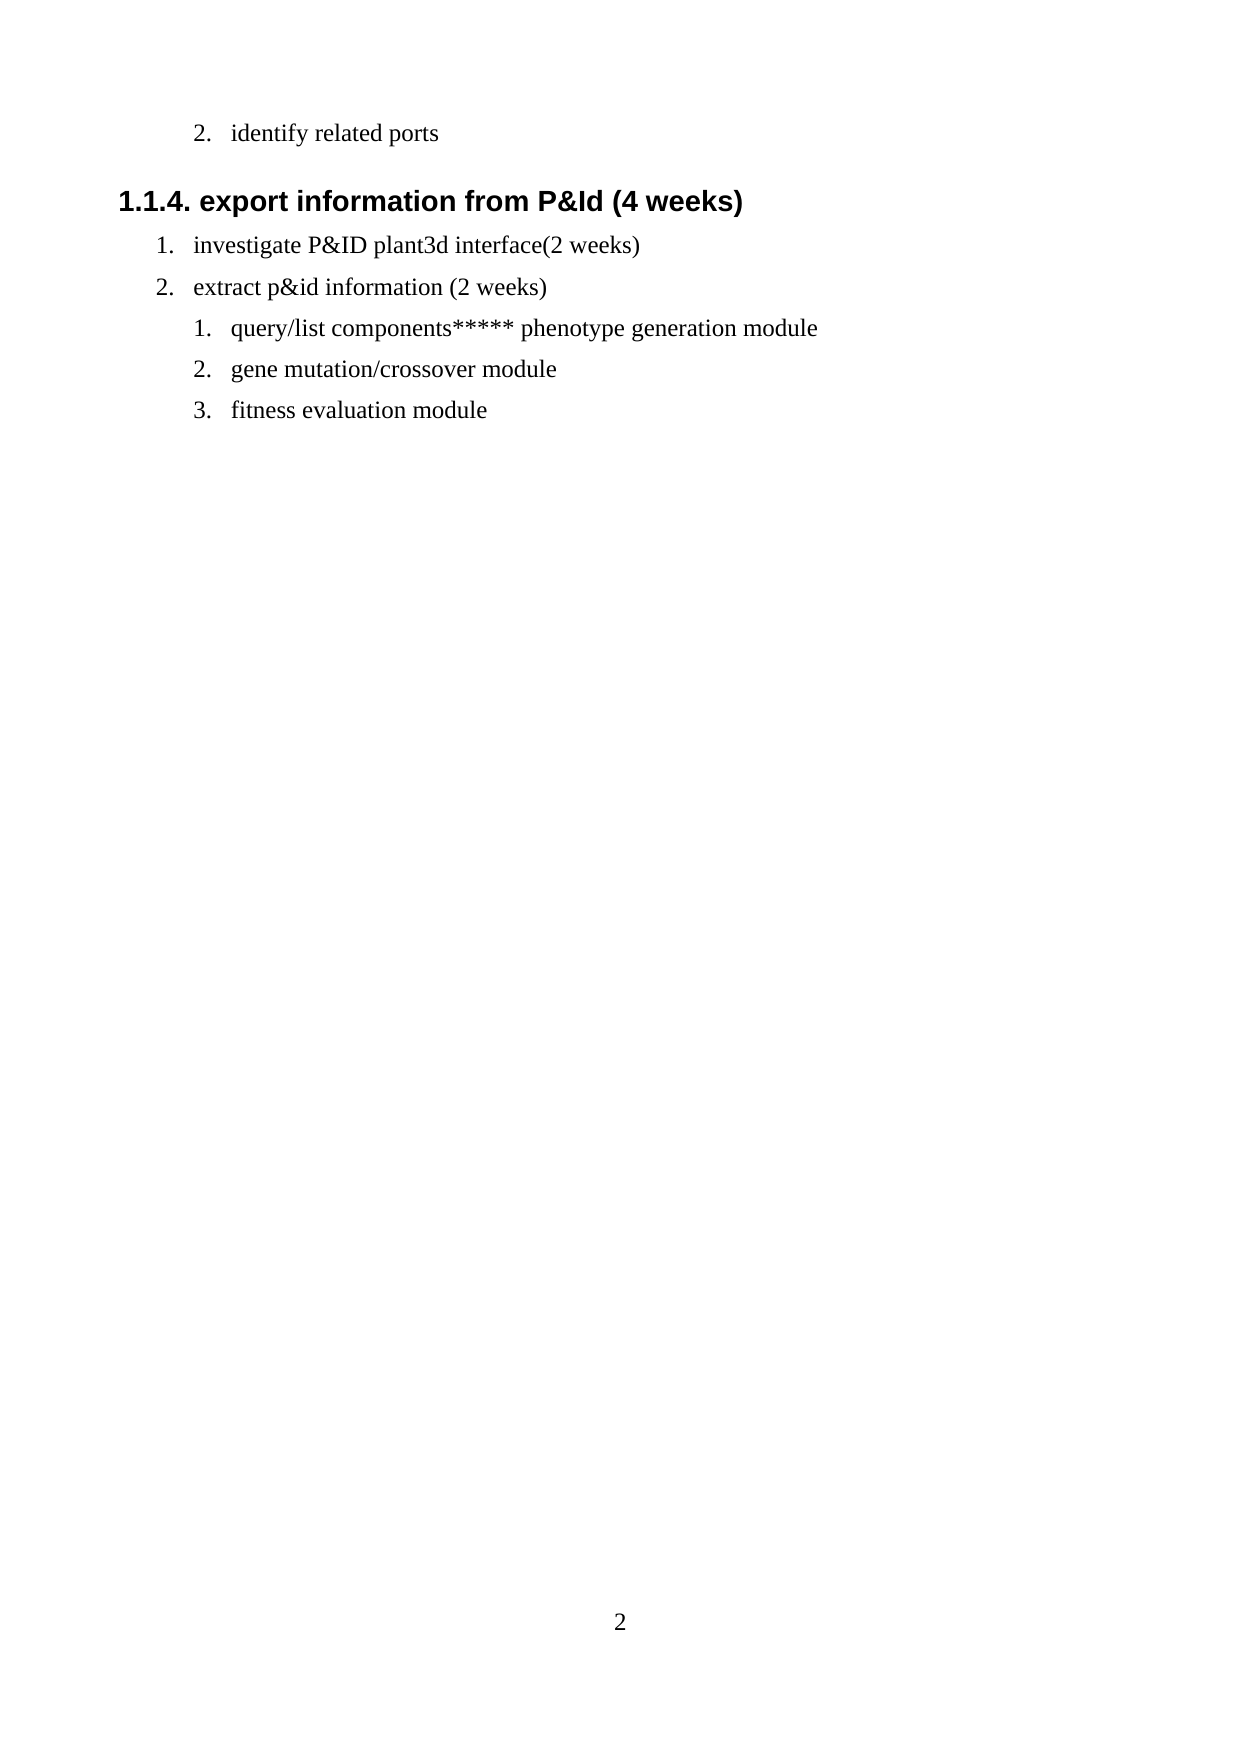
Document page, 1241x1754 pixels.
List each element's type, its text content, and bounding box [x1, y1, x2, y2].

list fitness evaluation module [193, 395, 1122, 424]
list query/list components***** phenotype generation module [193, 313, 1122, 342]
list investigate P&ID plant3d interface(2 weeks) [156, 230, 1122, 259]
list identify related ports [193, 118, 1122, 147]
list extract p&id information (2 weeks) [156, 272, 1122, 300]
list gene mutation/crossover module [193, 354, 1122, 383]
subtitle export information from P&Id (4 weeks) [118, 184, 1122, 218]
